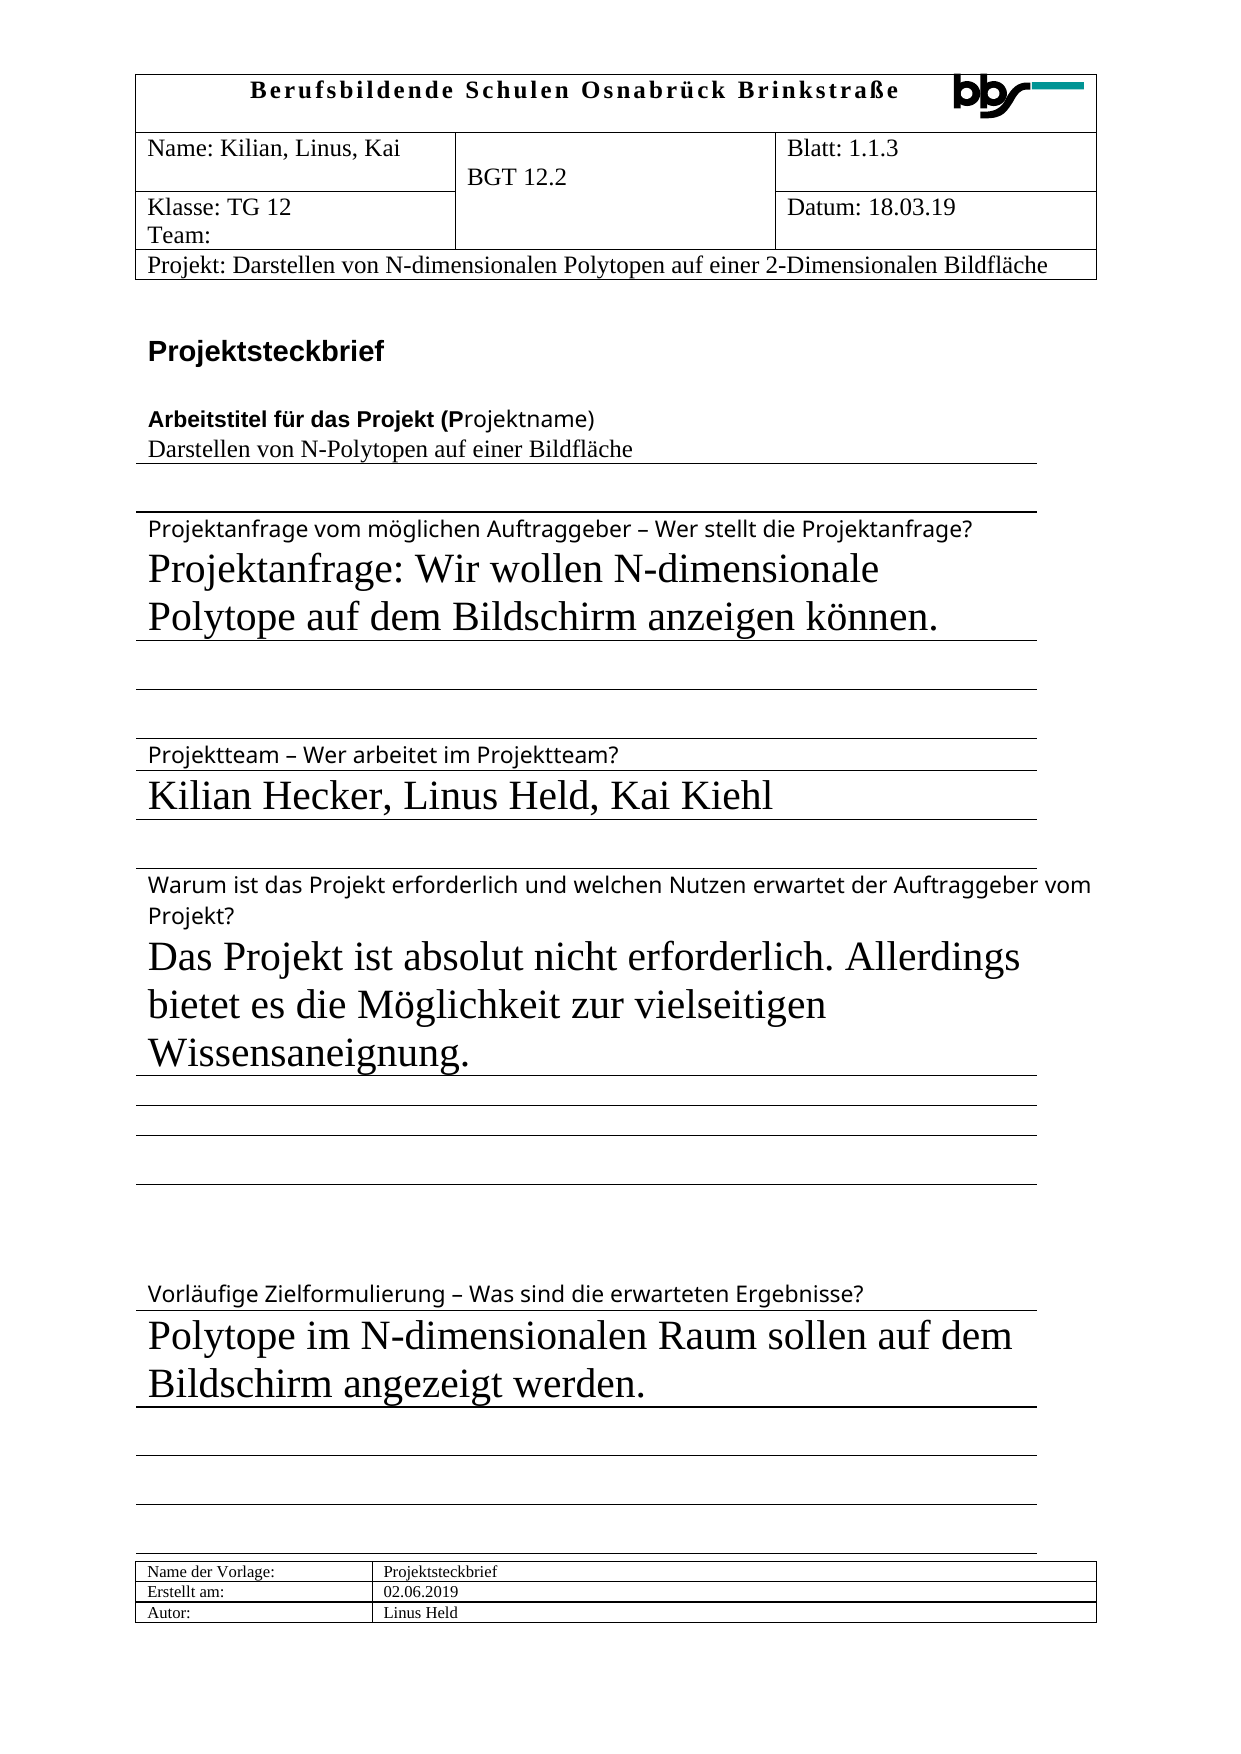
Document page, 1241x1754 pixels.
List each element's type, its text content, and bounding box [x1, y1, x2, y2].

table_cell [136, 1076, 1037, 1105]
subtitle Projektsteckbrief [148, 334, 1093, 367]
text Arbeitstitel für das Projekt (Projektname) [148, 402, 1093, 434]
table_header Kilian Hecker, Linus Held, Kai Kiehl [136, 771, 1037, 819]
table_header Darstellen von N-Polytopen auf einer Bildfläche [136, 434, 1037, 462]
table_cell [136, 464, 1037, 511]
text Warum ist das Projekt erforderlich und welchen Nutzen erwartet der Auftraggeber vom Projekt? [148, 869, 1093, 931]
table_cell [136, 1136, 1037, 1183]
table_cell [136, 690, 1037, 737]
text Projektanfrage vom möglichen Auftraggeber – Wer stellt die Projektanfrage? [148, 512, 1093, 544]
table_header Projektanfrage: Wir wollen N-dimensionale Polytope auf dem Bildschirm anzeigen können. [136, 544, 1037, 639]
text Projektteam – Wer arbeitet im Projektteam? [148, 738, 1093, 770]
table_header Polytope im N-dimensionalen Raum sollen auf dem Bildschirm angezeigt werden. [136, 1311, 1037, 1406]
table_cell [136, 641, 1037, 688]
table_cell [136, 820, 1037, 868]
table_header Das Projekt ist absolut nicht erforderlich. Allerdings bietet es die Möglichkeit zur vielseitigen Wissensaneignung. [136, 931, 1037, 1075]
table_cell [136, 1505, 1037, 1553]
table_cell [136, 1106, 1037, 1134]
table_cell [136, 1456, 1037, 1504]
text Vorläufige Zielformulierung – Was sind die erwarteten Ergebnisse? [148, 1278, 1093, 1309]
table_cell [136, 1408, 1037, 1455]
